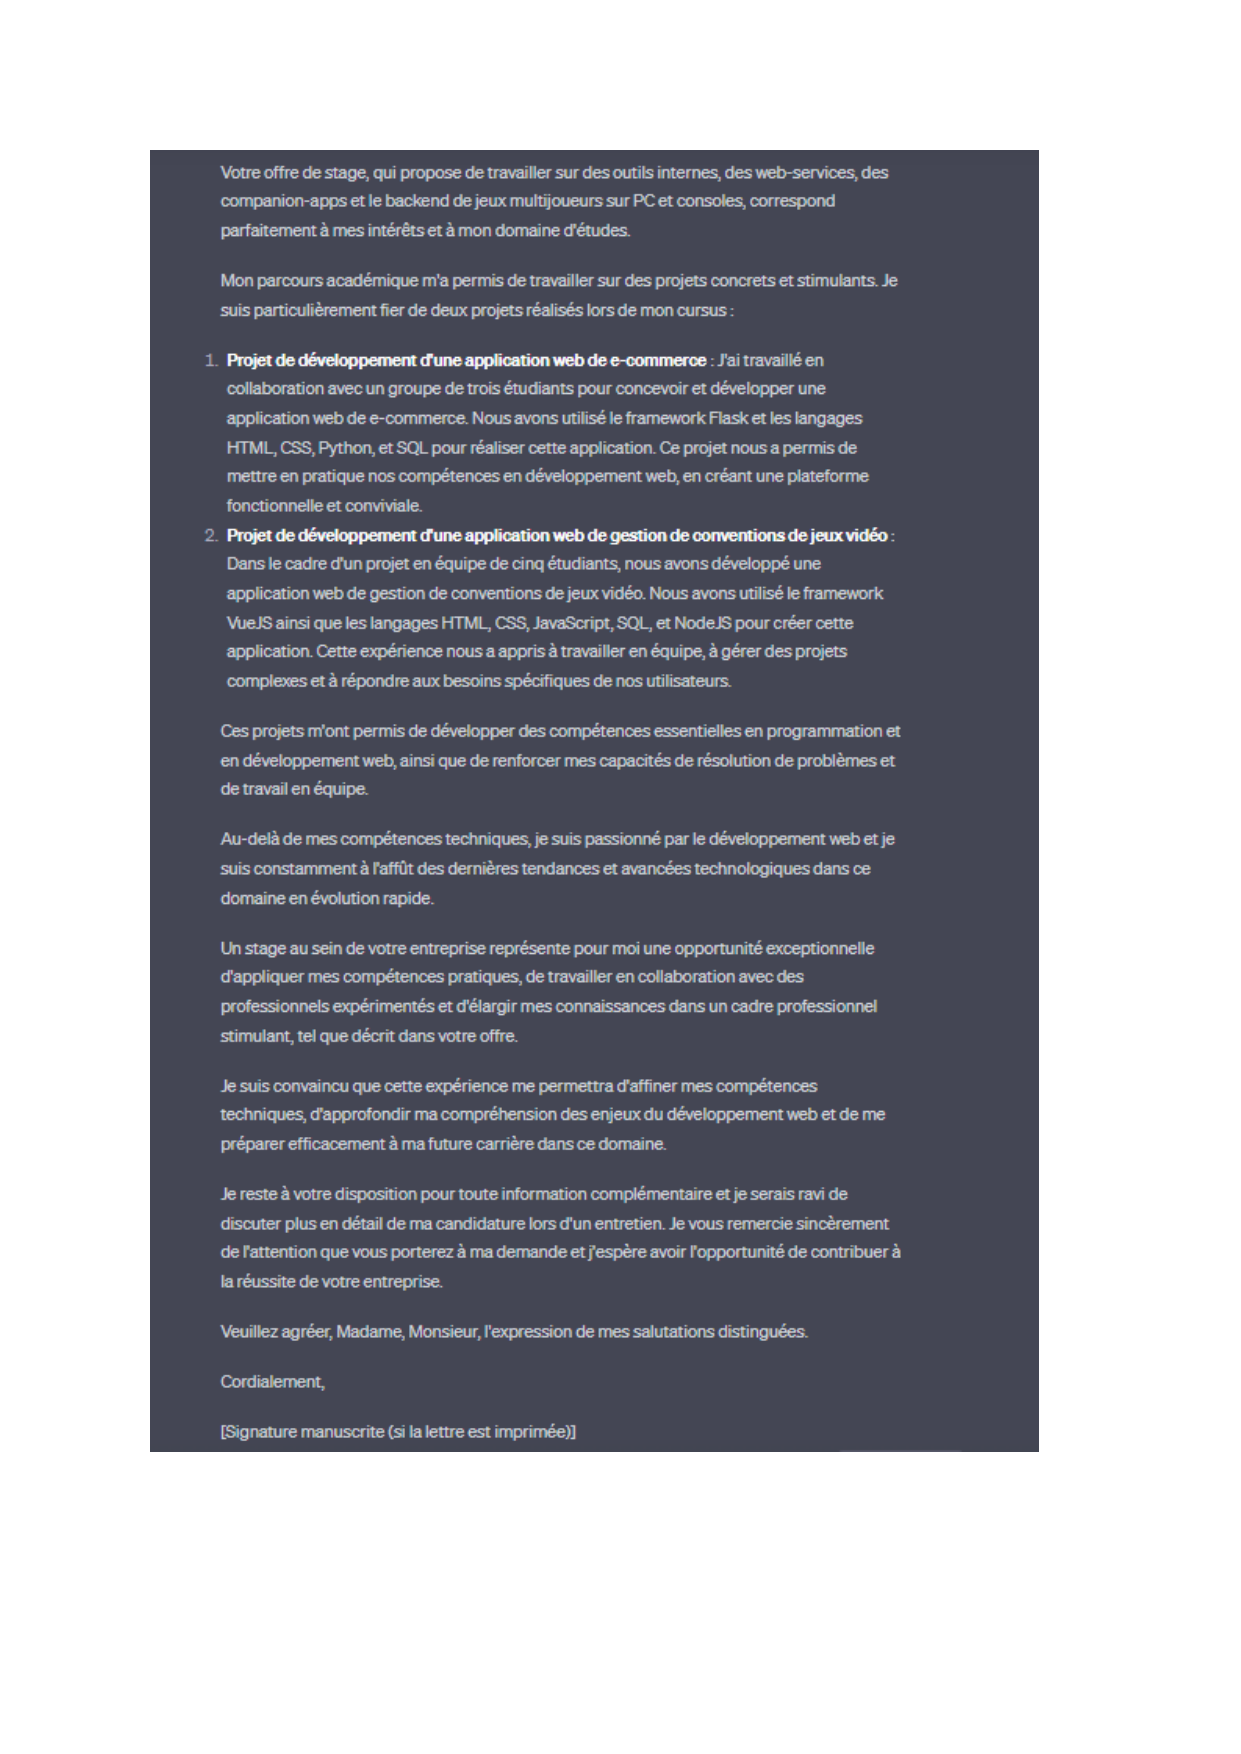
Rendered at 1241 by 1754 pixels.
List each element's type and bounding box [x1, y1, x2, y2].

picture [150, 150, 1039, 1452]
